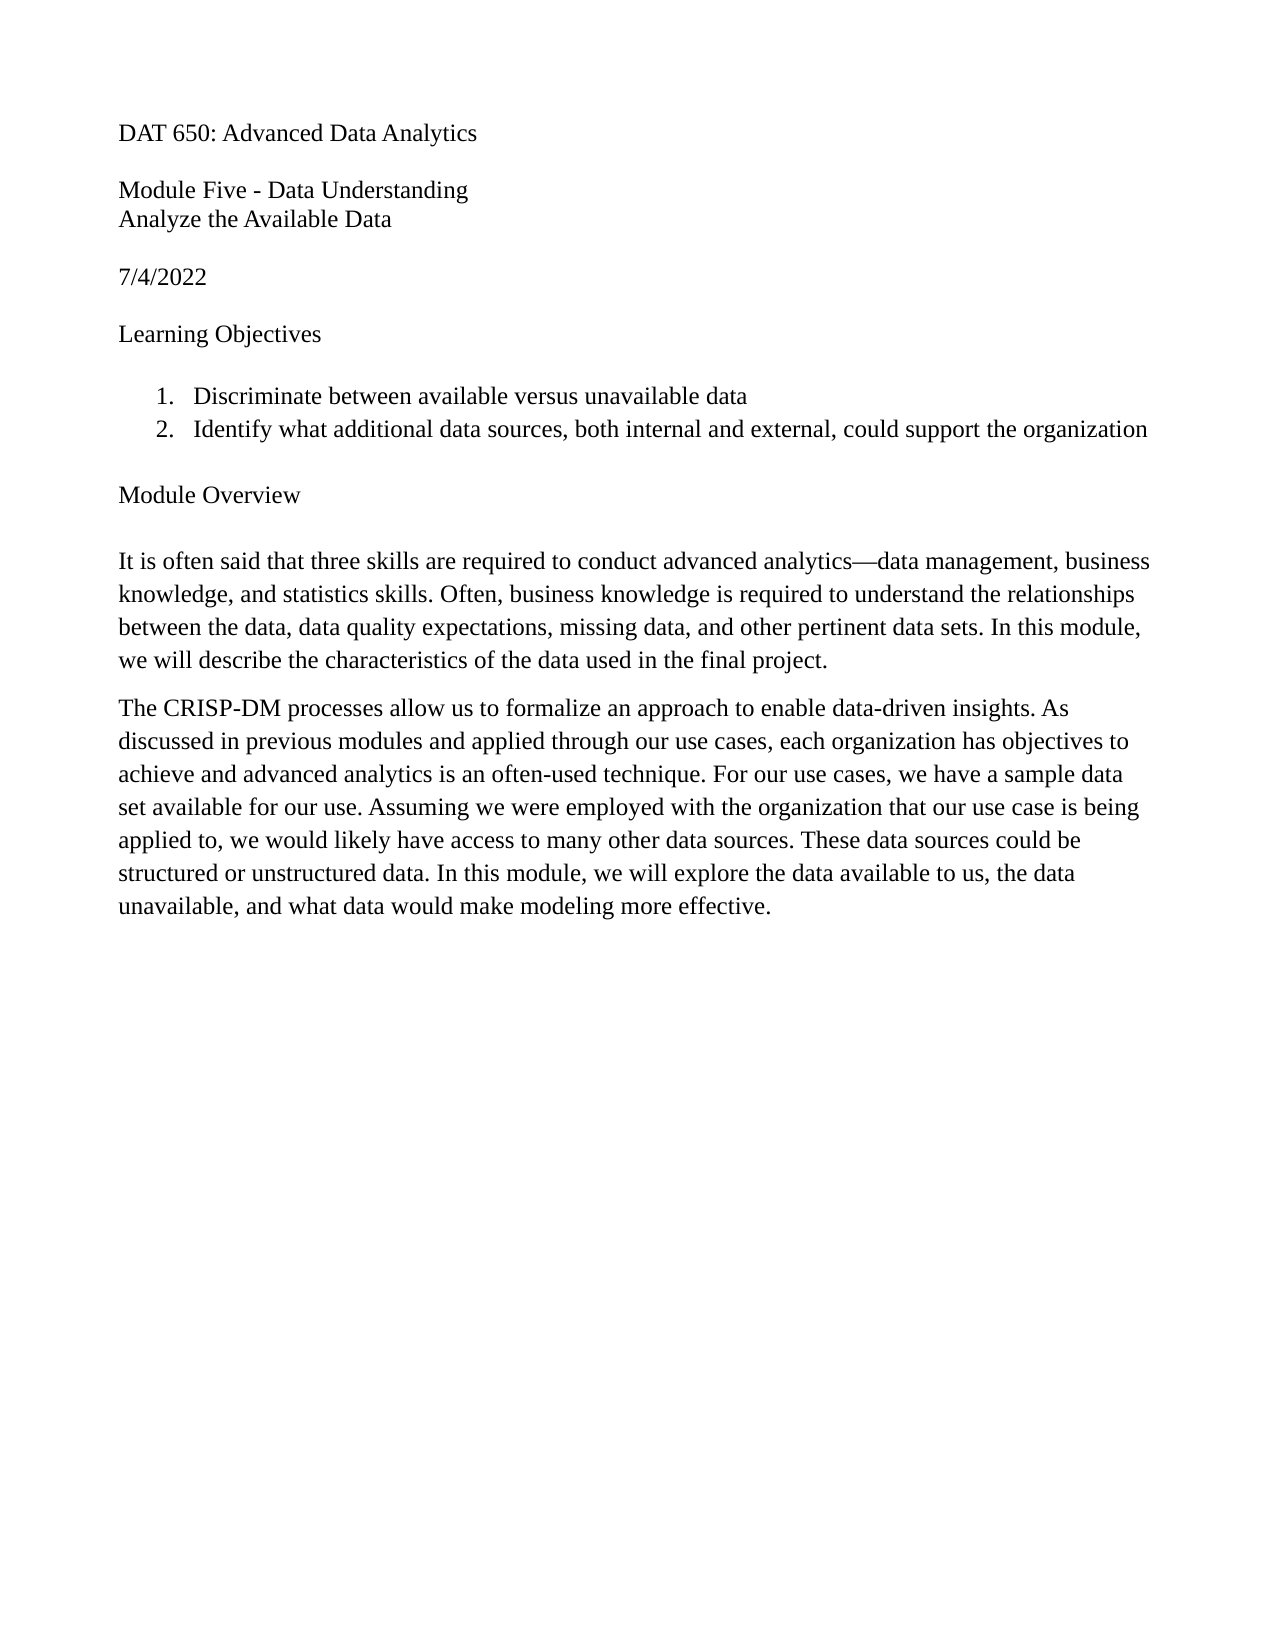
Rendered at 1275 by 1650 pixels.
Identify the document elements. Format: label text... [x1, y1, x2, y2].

text 7/4/2022 [118, 262, 1157, 291]
list Identify what additional data sources, both internal and external, could support the organization [156, 414, 1157, 443]
text DAT 650: Advanced Data Analytics [118, 118, 1157, 147]
text The CRISP-DM processes allow us to formalize an approach to enable data-driven insights. As discussed in previous modules and applied through our use cases, each organization has objectives to achieve and advanced analytics is an often-used technique. For our use cases, we have a sample data set available for our use. Assuming we were employed with the organization that our use case is being applied to, we would likely have access to many other data sources. These data sources could be structured or unstructured data. In this module, we will explore the data available to us, the data unavailable, and what data would make modeling more effective. [118, 693, 1157, 920]
text Learning Objectives [118, 319, 1157, 348]
text Module Overview [118, 480, 1157, 509]
list Discriminate between available versus unavailable data [156, 381, 1157, 410]
text It is often said that three skills are required to conduct advanced analytics—data management, business knowledge, and statistics skills. Often, business knowledge is required to understand the relationships between the data, data quality expectations, missing data, and other pertinent data sets. In this module, we will describe the characteristics of the data used in the final project. [118, 546, 1157, 674]
text Module Five - Data Understanding [118, 176, 1157, 204]
text Analyze the Available Data [118, 204, 1157, 233]
